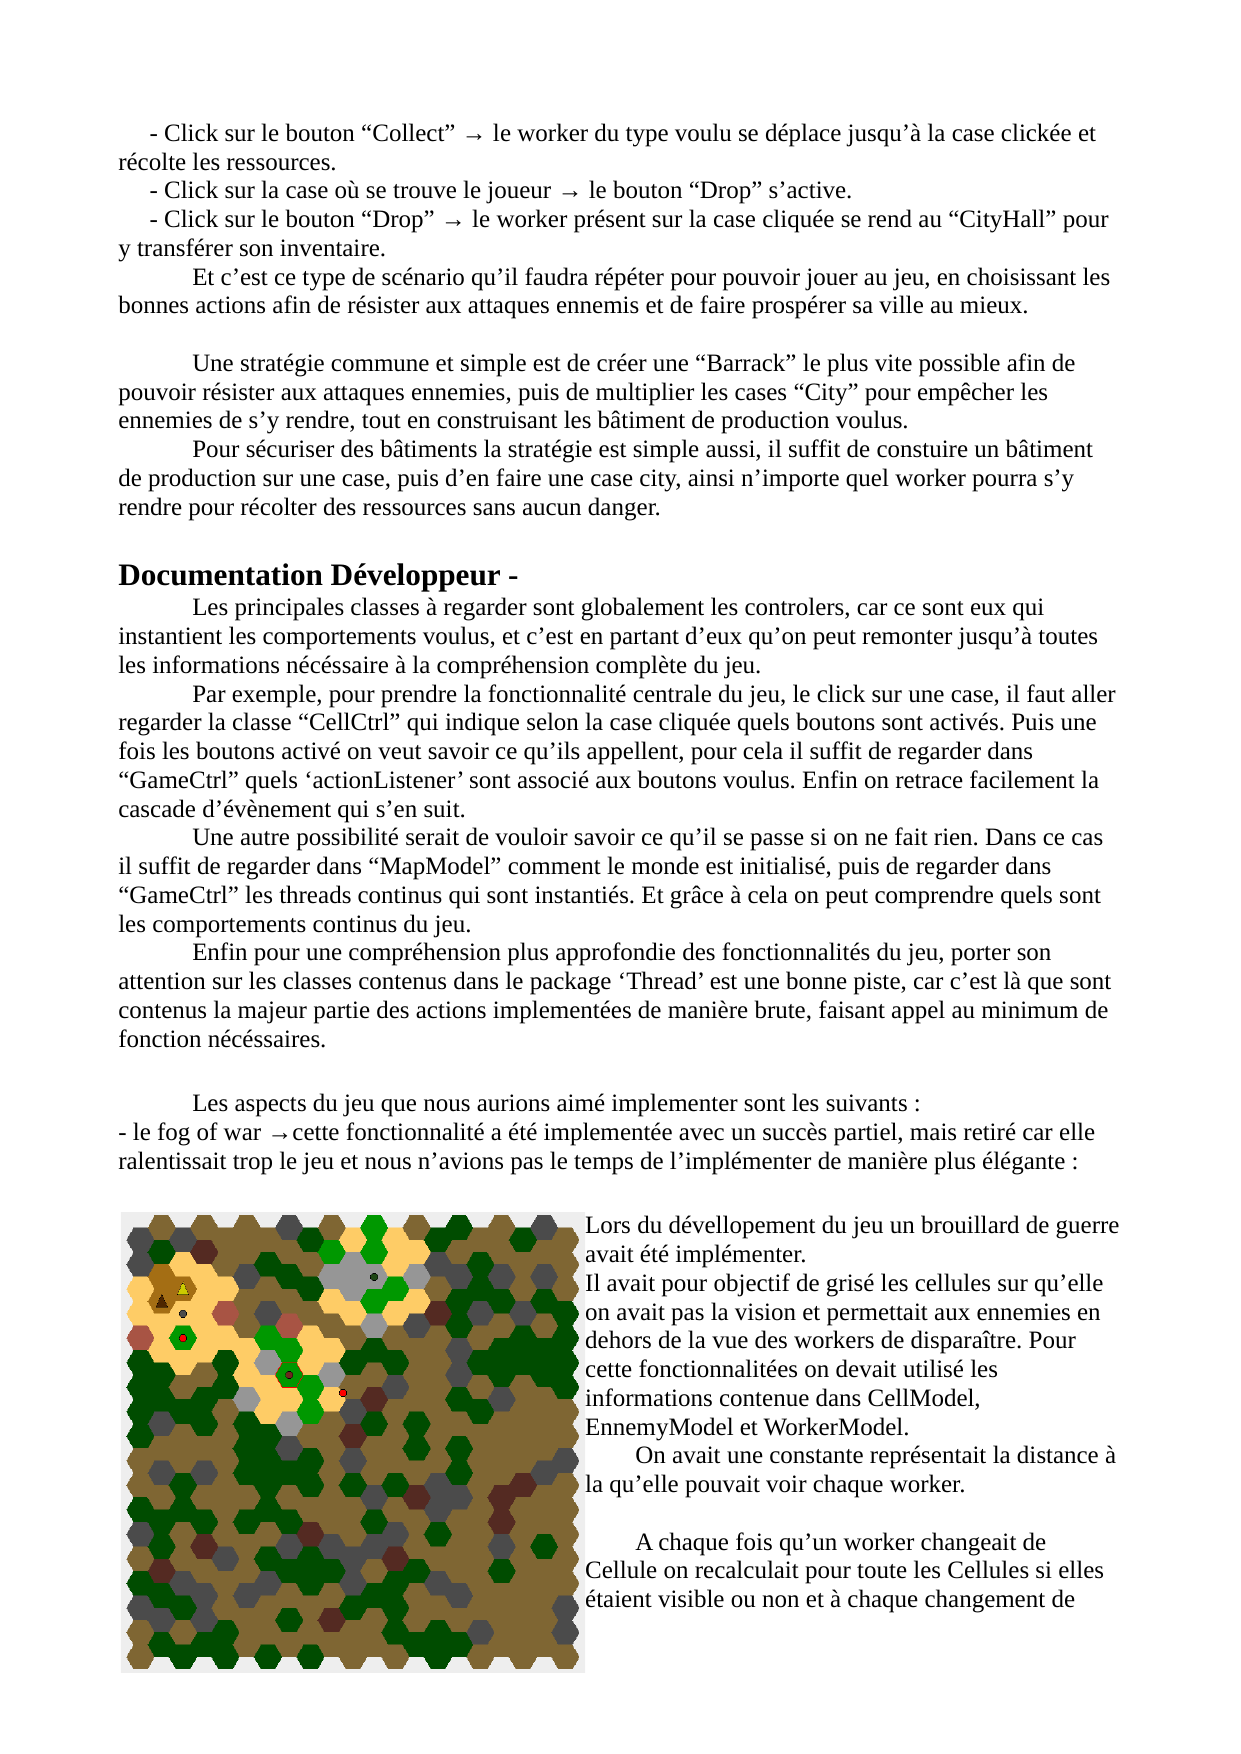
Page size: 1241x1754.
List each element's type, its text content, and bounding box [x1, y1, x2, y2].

text Il avait pour objectif de grisé les cellules sur qu’elle on avait pas la vision et permettait aux ennemies en dehors de la vue des workers de disparaître. Pour cette fonctionnalitées on devait utilisé les informations contenue dans CellModel, EnnemyModel et WorkerModel. [586, 1268, 1122, 1441]
text Pour sécuriser des bâtiments la stratégie est simple aussi, il suffit de constuire un bâtiment de production sur une case, puis d’en faire une case city, ainsi n’importe quel worker pourra s’y rendre pour récolter des ressources sans aucun danger. [118, 434, 1122, 521]
text Enfin pour une compréhension plus approfondie des fonctionnalités du jeu, porter son attention sur les classes contenus dans le package ‘Thread’ est une bonne piste, car c’est là que sont contenus la majeur partie des actions implementées de manière brute, faisant appel au minimum de fonction nécéssaires. [118, 937, 1122, 1052]
text Lors du dévellopement du jeu un brouillard de guerre avait été implémenter. [118, 1211, 1122, 1268]
text Et c’est ce type de scénario qu’il faudra répéter pour pouvoir jouer au jeu, en choisissant les bonnes actions afin de résister aux attaques ennemis et de faire prospérer sa ville au mieux. [118, 262, 1122, 319]
text Par exemple, pour prendre la fonctionnalité centrale du jeu, le click sur une case, il faut aller regarder la classe “CellCtrl” qui indique selon la case cliquée quels boutons sont activés. Puis une fois les boutons activé on veut savoir ce qu’ils appellent, pour cela il suffit de regarder dans “GameCtrl” quels ‘actionListener’ sont associé aux boutons voulus. Enfin on retrace facilement la cascade d’évènement qui s’en suit. [118, 679, 1122, 822]
text Les principales classes à regarder sont globalement les controlers, car ce sont eux qui instantient les comportements voulus, et c’est en partant d’eux qu’on peut remonter jusqu’à toutes les informations nécéssaire à la compréhension complète du jeu. [118, 592, 1122, 679]
text Documentation Développeur - [118, 557, 1122, 592]
text A chaque fois qu’un worker changeait de Cellule on recalculait pour toute les Cellules si elles étaient visible ou non et à chaque changement de [586, 1527, 1122, 1613]
text Une stratégie commune et simple est de créer une “Barrack” le plus vite possible afin de pouvoir résister aux attaques ennemies, puis de multiplier les cases “City” pour empêcher les ennemies de s’y rendre, tout en construisant les bâtiment de production voulus. [118, 348, 1122, 434]
text Une autre possibilité serait de vouloir savoir ce qu’il se passe si on ne fait rien. Dans ce cas il suffit de regarder dans “MapModel” comment le monde est initialisé, puis de regarder dans “GameCtrl” les threads continus qui sont instantiés. Et grâce à cela on peut comprendre quels sont les comportements continus du jeu. [118, 822, 1122, 937]
text - Click sur le bouton “Drop” → le worker présent sur la case cliquée se rend au “CityHall” pour y transférer son inventaire. [118, 204, 1122, 262]
picture [120, 1212, 586, 1673]
text - Click sur le bouton “Collect” → le worker du type voulu se déplace jusqu’à la case clickée et récolte les ressources. [118, 118, 1122, 176]
text On avait une constante représentait la distance à la qu’elle pouvait voir chaque worker. [586, 1441, 1122, 1498]
text Les aspects du jeu que nous aurions aimé implementer sont les suivants : [118, 1088, 1122, 1117]
text - Click sur la case où se trouve le joueur → le bouton “Drop” s’active. [118, 176, 1122, 204]
text - le fog of war →cette fonctionnalité a été implementée avec un succès partiel, mais retiré car elle ralentissait trop le jeu et nous n’avions pas le temps de l’implémenter de manière plus élégante : [118, 1117, 1122, 1175]
